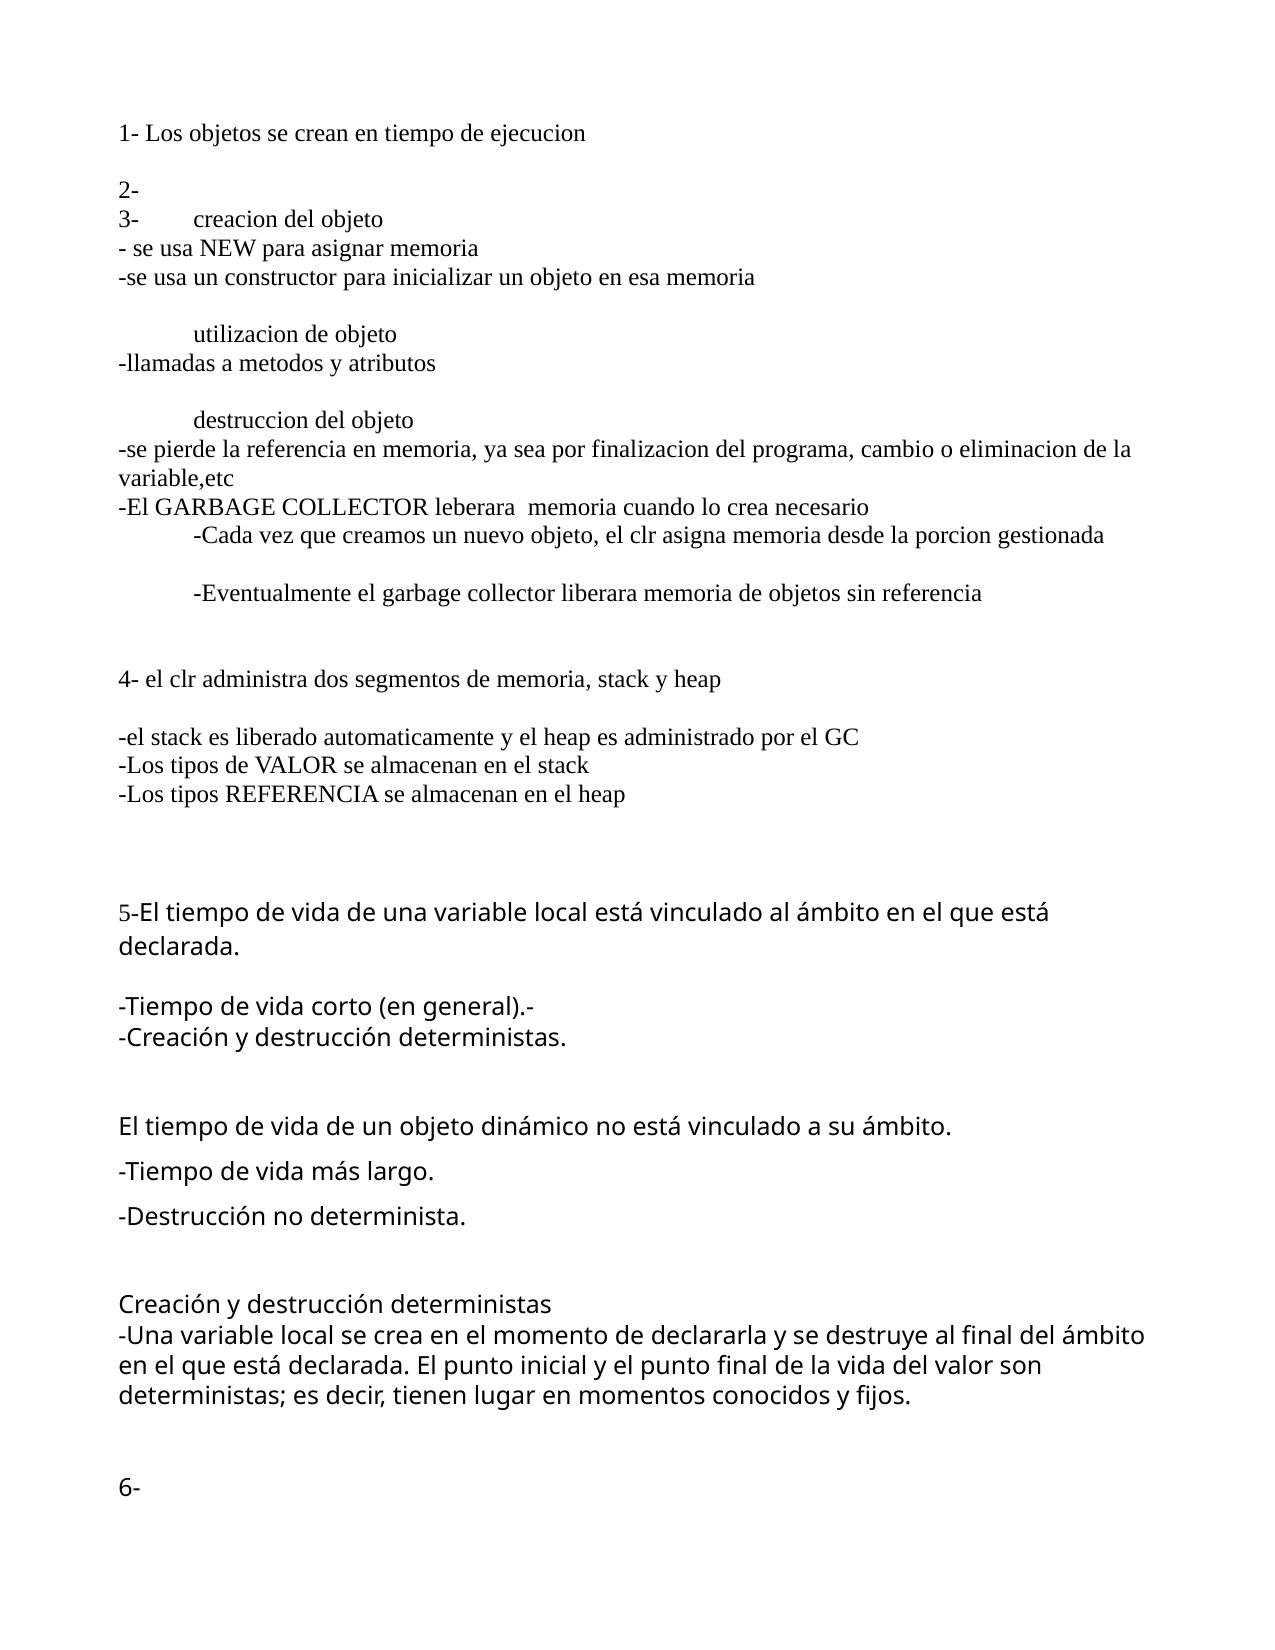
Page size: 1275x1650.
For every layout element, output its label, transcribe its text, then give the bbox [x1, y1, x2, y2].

text El tiempo de vida de un objeto dinámico no está vinculado a su ámbito. [118, 1110, 1157, 1141]
text destruccion del objeto [118, 406, 1157, 434]
text -Los tipos de VALOR se almacenan en el stack [118, 751, 1157, 779]
text -Cada vez que creamos un nuevo objeto, el clr asigna memoria desde la porcion gestionada [118, 521, 1157, 549]
text 4- el clr administra dos segmentos de memoria, stack y heap [118, 664, 1157, 693]
text -se pierde la referencia en memoria, ya sea por finalizacion del programa, cambio o eliminacion de la variable,etc [118, 434, 1157, 492]
text -el stack es liberado automaticamente y el heap es administrado por el GC [118, 722, 1157, 751]
text 1- Los objetos se crean en tiempo de ejecucion [118, 118, 1157, 147]
text 5-El tiempo de vida de una variable local está vinculado al ámbito en el que está declarada. [118, 894, 1157, 962]
text Creación y destrucción deterministas [118, 1289, 1157, 1320]
text -Tiempo de vida más largo. [118, 1156, 1157, 1186]
text 6- [118, 1469, 1157, 1504]
text -El GARBAGE COLLECTOR leberara memoria cuando lo crea necesario [118, 492, 1157, 521]
text 3- creacion del objeto [118, 204, 1157, 233]
text 2- [118, 176, 1157, 204]
text - se usa NEW para asignar memoria [118, 233, 1157, 262]
text -Creación y destrucción deterministas. [118, 1022, 1157, 1052]
text -Destrucción no determinista. [118, 1201, 1157, 1231]
text -se usa un constructor para inicializar un objeto en esa memoria [118, 262, 1157, 291]
text -llamadas a metodos y atributos [118, 348, 1157, 377]
text utilizacion de objeto [118, 319, 1157, 348]
text -Los tipos REFERENCIA se almacenan en el heap [118, 779, 1157, 808]
text -Una variable local se crea en el momento de declararla y se destruye al final del ámbito en el que está declarada. El punto inicial y el punto final de la vida del valor son deterministas; es decir, tienen lugar en momentos conocidos y fijos. [118, 1320, 1157, 1412]
text -Eventualmente el garbage collector liberara memoria de objetos sin referencia [118, 578, 1157, 607]
text -Tiempo de vida corto (en general).- [118, 991, 1157, 1022]
